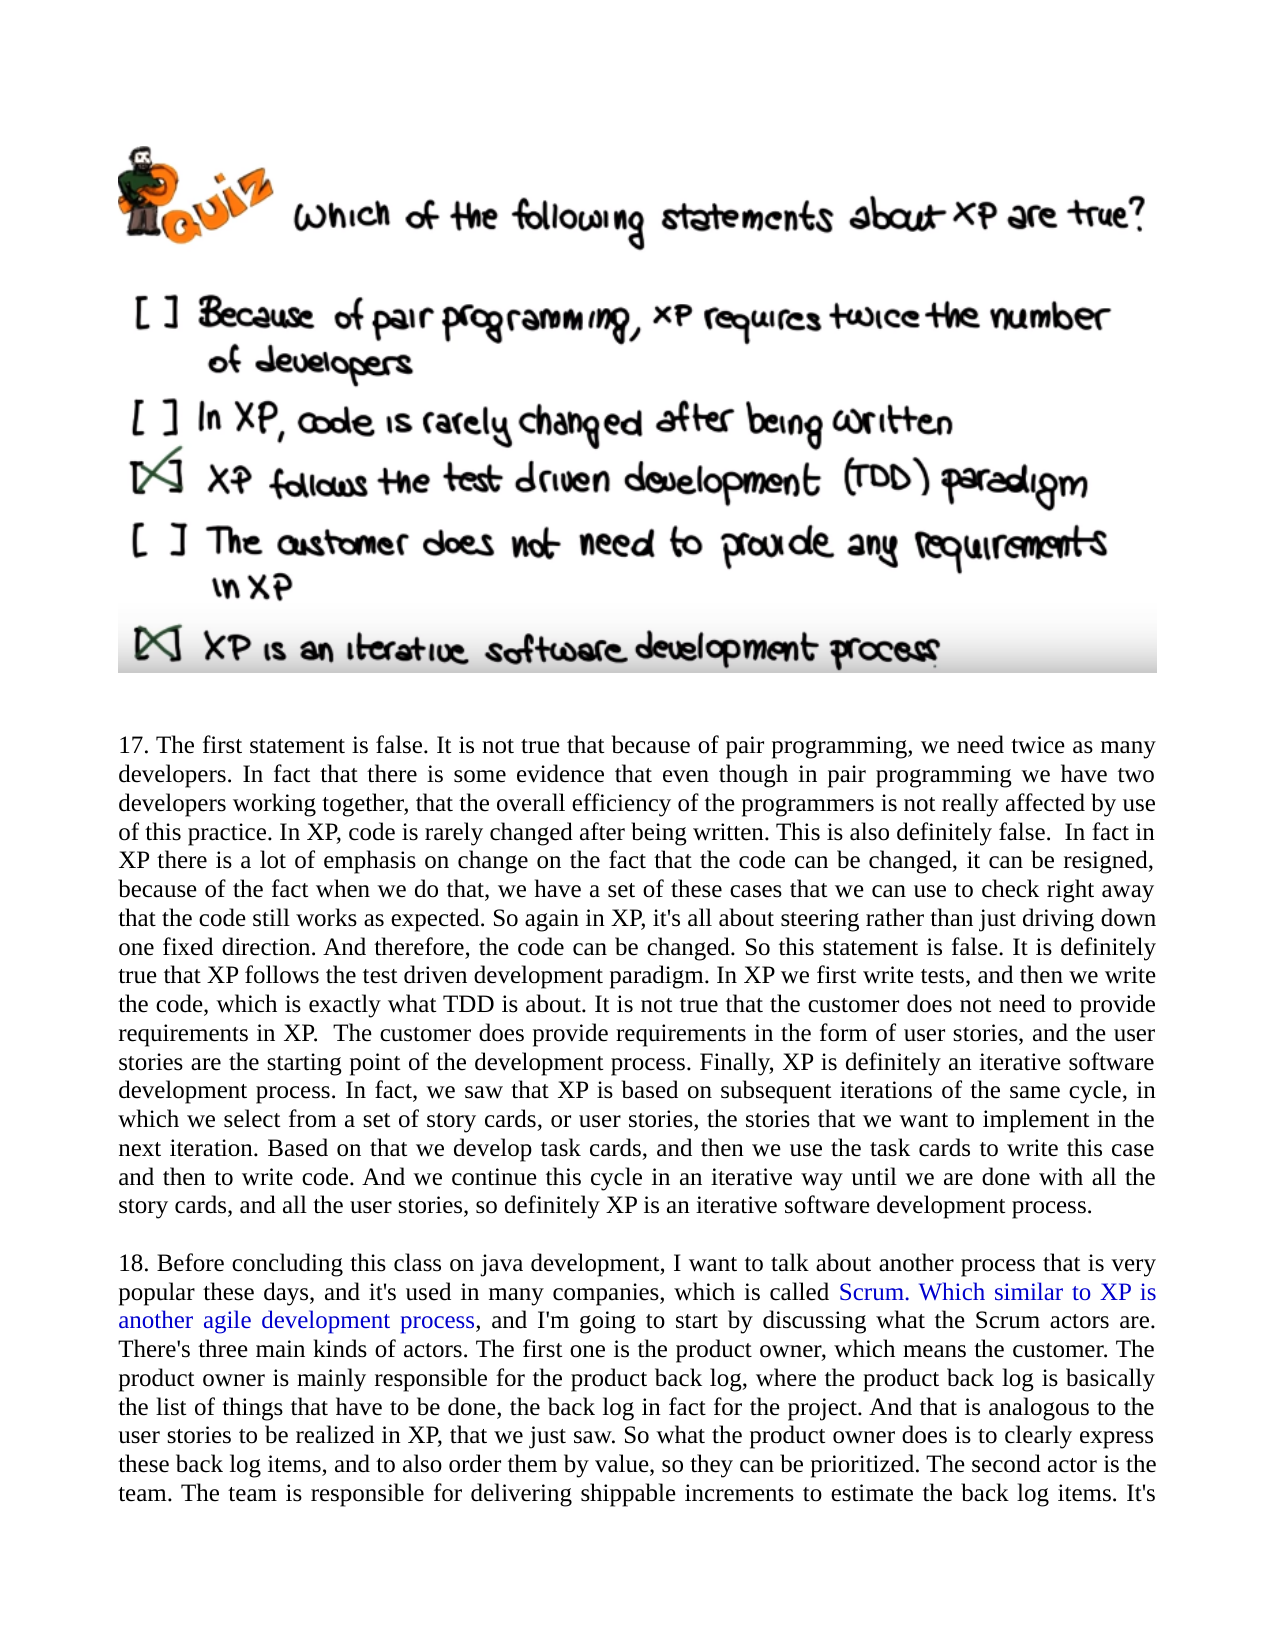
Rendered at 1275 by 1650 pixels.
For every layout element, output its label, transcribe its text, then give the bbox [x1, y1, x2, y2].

text 18. Before concluding this class on java development, I want to talk about another process that is very popular these days, and it's used in many companies, which is called Scrum. Which similar to XP is another agile development process, and I'm going to start by discussing what the Scrum actors are. There's three main kinds of actors. The first one is the product owner, which means the customer. The product owner is mainly responsible for the product back log, where the product back log is basically the list of things that have to be done, the back log in fact for the project. And that is analogous to the user stories to be realized in XP, that we just saw. So what the product owner does is to clearly express these back log items, and to also order them by value, so they can be prioritized. The second actor is the team. The team is responsible for delivering shippable increments to estimate the back log items. It's [118, 1248, 1157, 1507]
picture [118, 146, 1157, 673]
text 17. The first statement is false. It is not true that because of pair programming, we need twice as many developers. In fact that there is some evidence that even though in pair programming we have two developers working together, that the overall efficiency of the programmers is not really affected by use of this practice. In XP, code is rarely changed after being written. This is also definitely false. In fact in XP there is a lot of emphasis on change on the fact that the code can be changed, it can be resigned, because of the fact when we do that, we have a set of these cases that we can use to check right away that the code still works as expected. So again in XP, it's all about steering rather than just driving down one fixed direction. And therefore, the code can be changed. So this statement is false. It is definitely true that XP follows the test driven development paradigm. In XP we first write tests, and then we write the code, which is exactly what TDD is about. It is not true that the customer does not need to provide requirements in XP. The customer does provide requirements in the form of user stories, and the user stories are the starting point of the development process. Finally, XP is definitely an iterative software development process. In fact, we saw that XP is based on subsequent iterations of the same cycle, in which we select from a set of story cards, or user stories, the stories that we want to implement in the next iteration. Based on that we develop task cards, and then we use the task cards to write this case and then to write code. And we continue this cycle in an iterative way until we are done with all the story cards, and all the user stories, so definitely XP is an iterative software development process. [118, 731, 1157, 1219]
